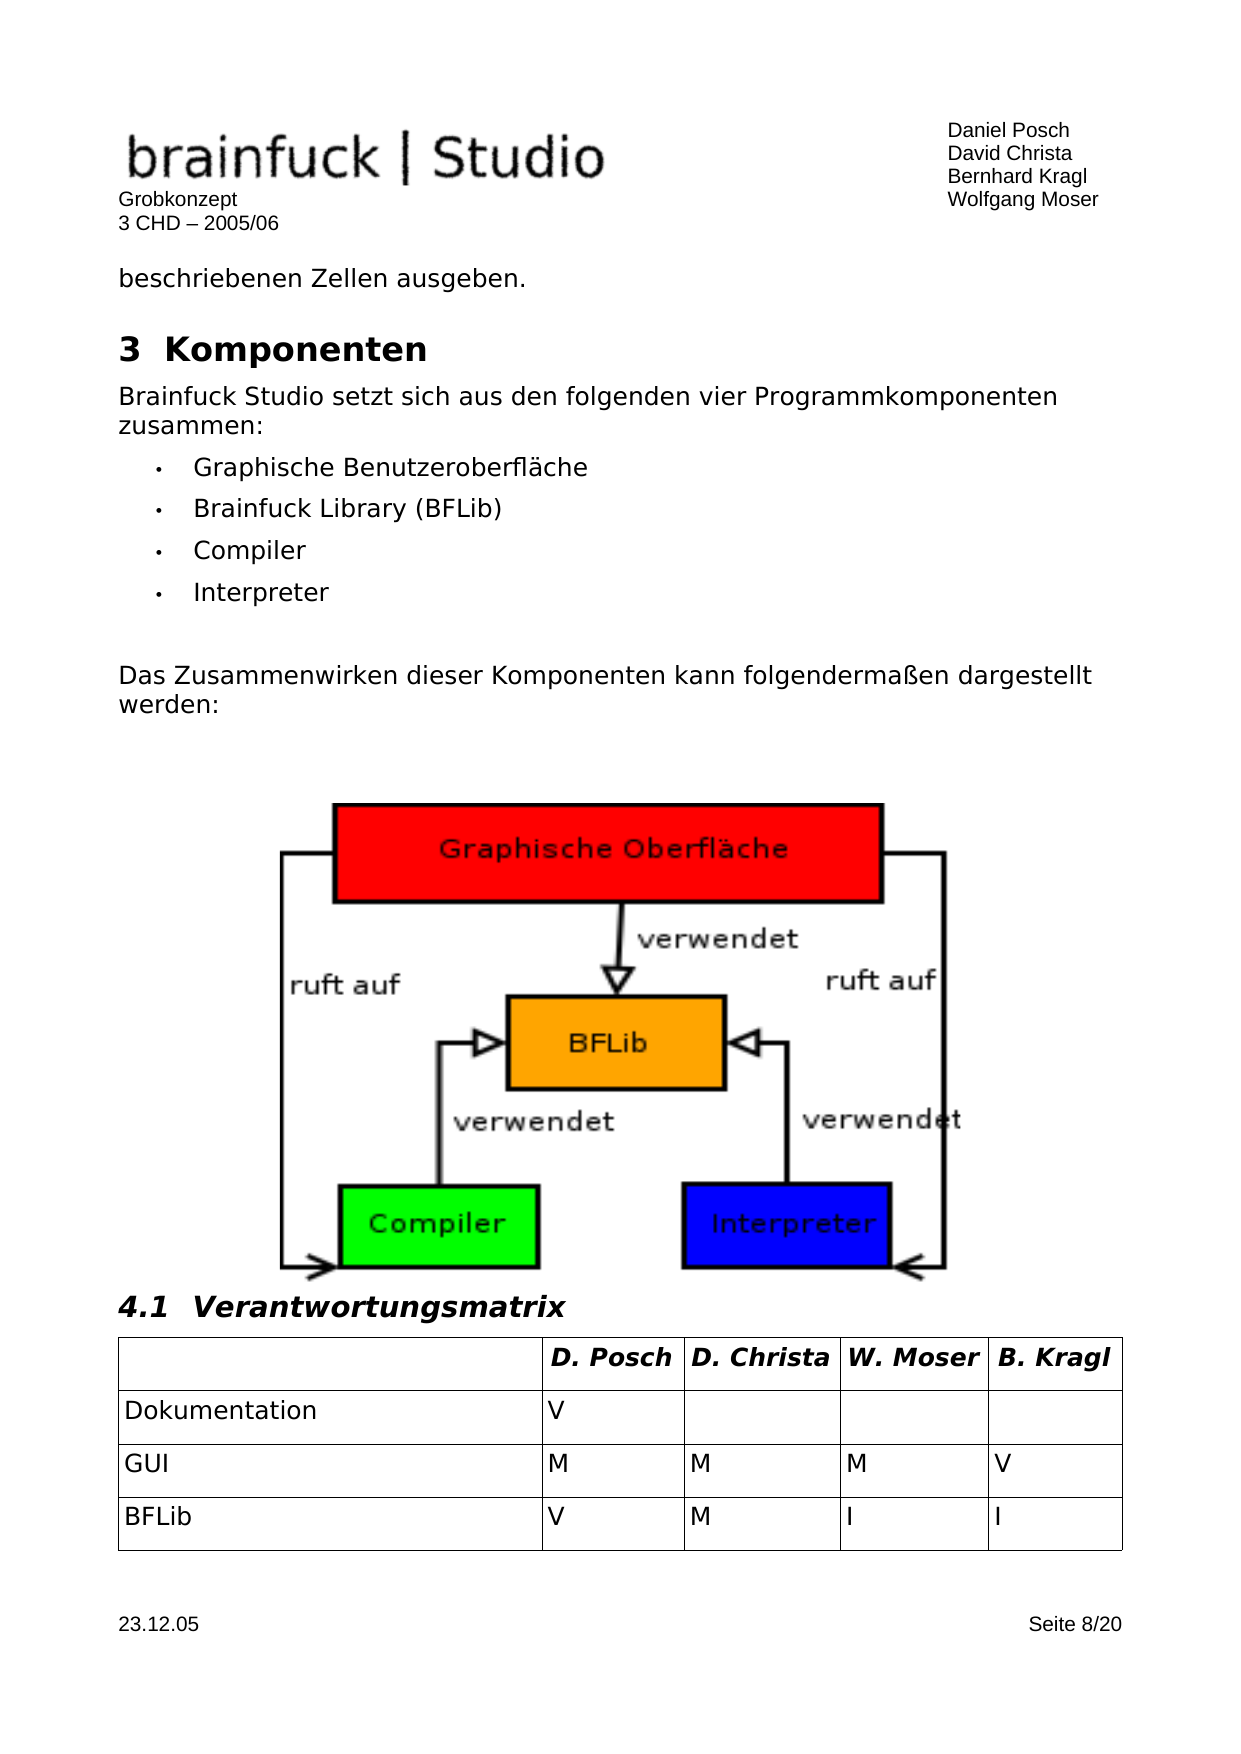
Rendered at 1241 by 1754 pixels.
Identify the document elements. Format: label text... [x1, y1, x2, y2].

picture [279, 803, 961, 1291]
table_header D. Christa [685, 1338, 840, 1390]
table_cell GUI [119, 1445, 542, 1497]
table_cell [685, 1391, 840, 1443]
table_cell V [543, 1391, 684, 1443]
table_cell M [543, 1445, 684, 1497]
subtitle Komponenten [118, 330, 1122, 369]
list Graphische Benutzeroberfläche [156, 453, 1122, 482]
table_cell M [685, 1498, 840, 1550]
table_header [119, 1338, 542, 1390]
table_cell V [989, 1445, 1122, 1497]
subtitle Aufgabenteilung [118, 799, 1122, 838]
table_cell BFLib [119, 1498, 542, 1550]
list Interpreter [156, 578, 1122, 607]
table_cell I [989, 1498, 1122, 1550]
text beschriebenen Zellen ausgeben. [118, 264, 1122, 293]
table_header B. Kragl [989, 1338, 1122, 1390]
table_header D. Posch [543, 1338, 684, 1390]
table_header W. Moser [841, 1338, 988, 1390]
table_cell Dokumentation [119, 1391, 542, 1443]
table_cell I [841, 1498, 988, 1550]
picture [118, 118, 609, 187]
table_cell [989, 1391, 1122, 1443]
list Brainfuck Library (BFLib) [156, 494, 1122, 524]
text Brainfuck Studio setzt sich aus den folgenden vier Programmkomponenten zusammen: [118, 382, 1122, 440]
table_cell V [543, 1498, 684, 1550]
table_cell [841, 1391, 988, 1443]
subtitle Verantwortungsmatrix [118, 875, 1122, 1324]
table_cell M [685, 1445, 840, 1497]
table_cell M [841, 1445, 988, 1497]
text Das Zusammenwirken dieser Komponenten kann folgendermaßen dargestellt werden: [118, 661, 1122, 719]
list Compiler [156, 536, 1122, 565]
